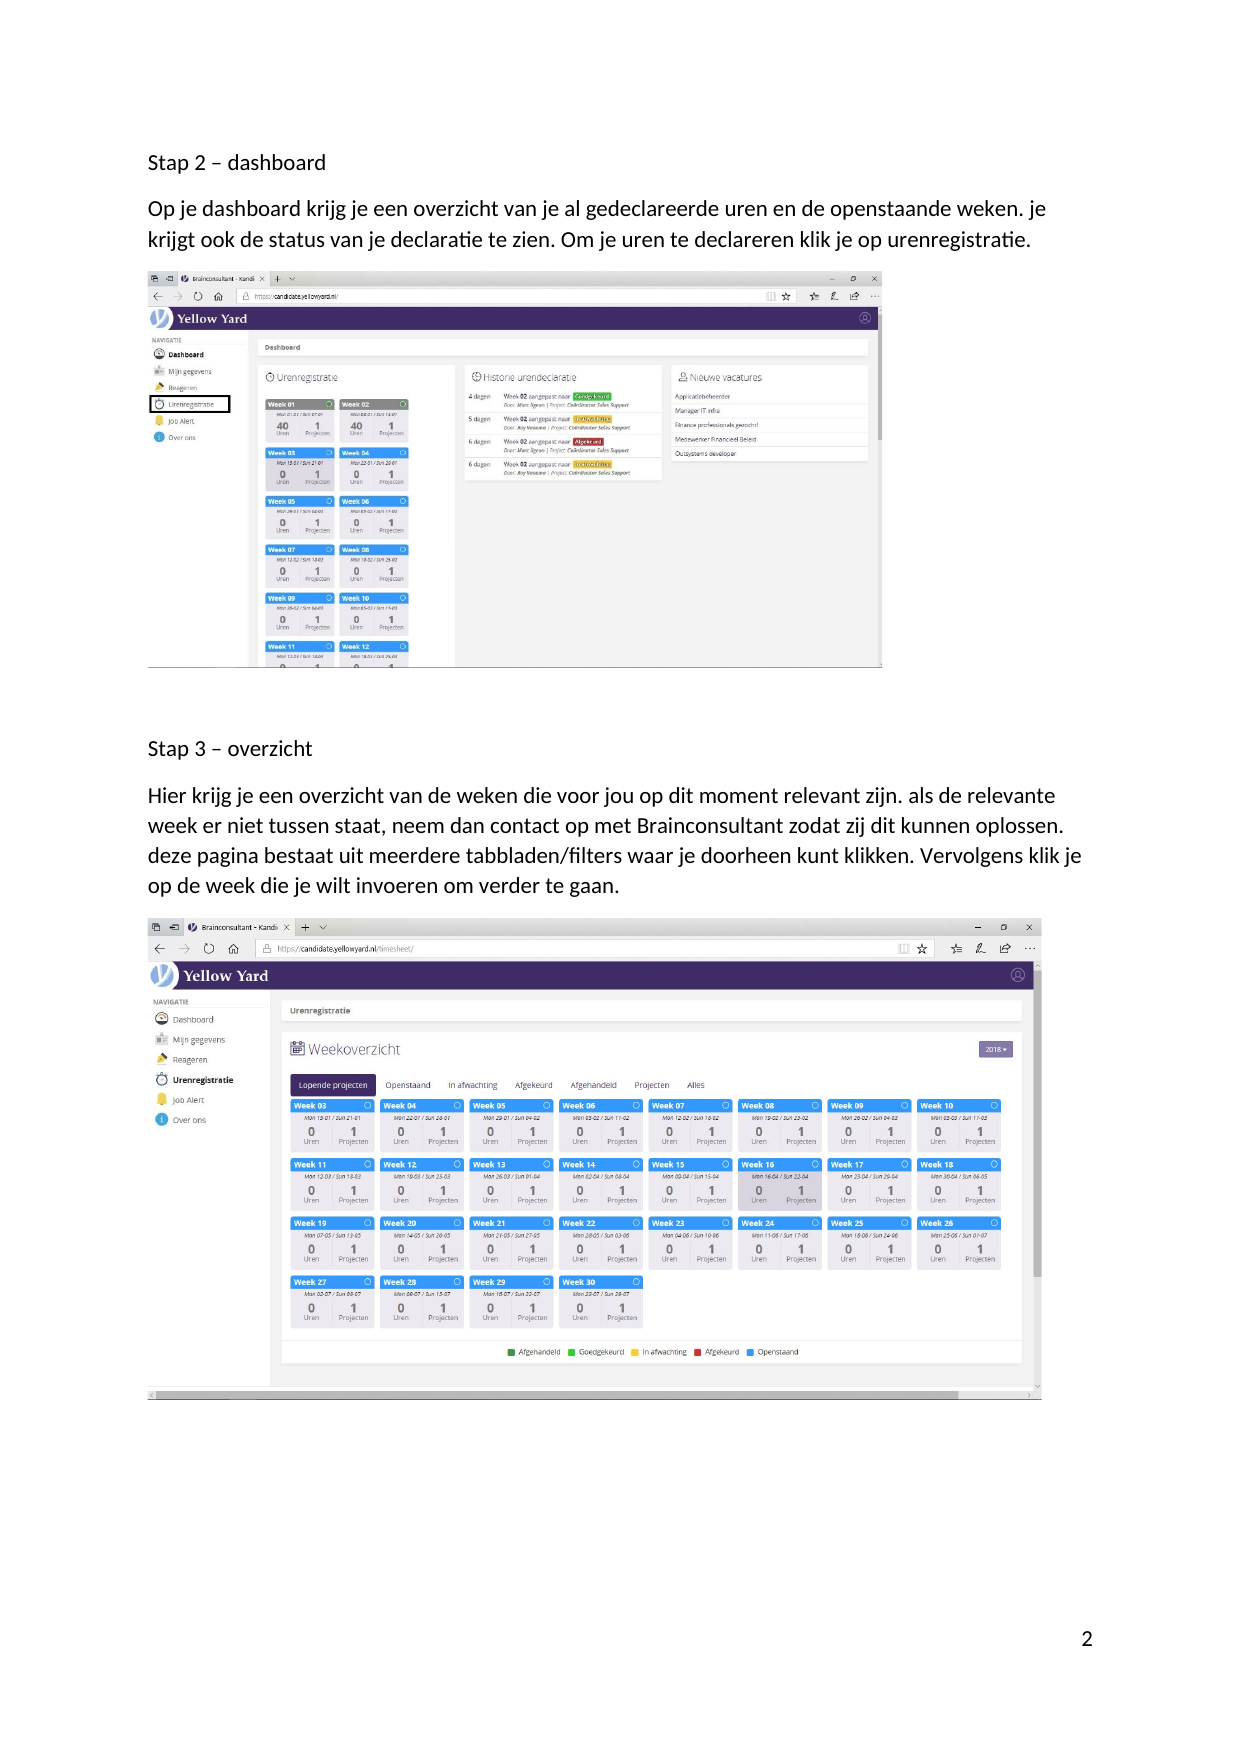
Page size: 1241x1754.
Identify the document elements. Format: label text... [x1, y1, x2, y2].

picture [147, 918, 1042, 1400]
text Op je dashboard krijg je een overzicht van je al gedeclareerde uren en de openstaande weken. je krijgt ook de status van je declaratie te zien. Om je uren te declareren klik je op urenregistratie. [148, 194, 1093, 253]
picture [147, 271, 883, 668]
text Stap 2 – dashboard [148, 148, 1093, 176]
text Stap 3 – overzicht [148, 734, 1093, 762]
text Hier krijg je een overzicht van de weken die voor jou op dit moment relevant zijn. als de relevante week er niet tussen staat, neem dan contact op met Brainconsultant zodat zij dit kunnen oplossen. deze pagina bestaat uit meerdere tabbladen/filters waar je doorheen kunt klikken. Vervolgens klik je op de week die je wilt invoeren om verder te gaan. [148, 781, 1093, 900]
